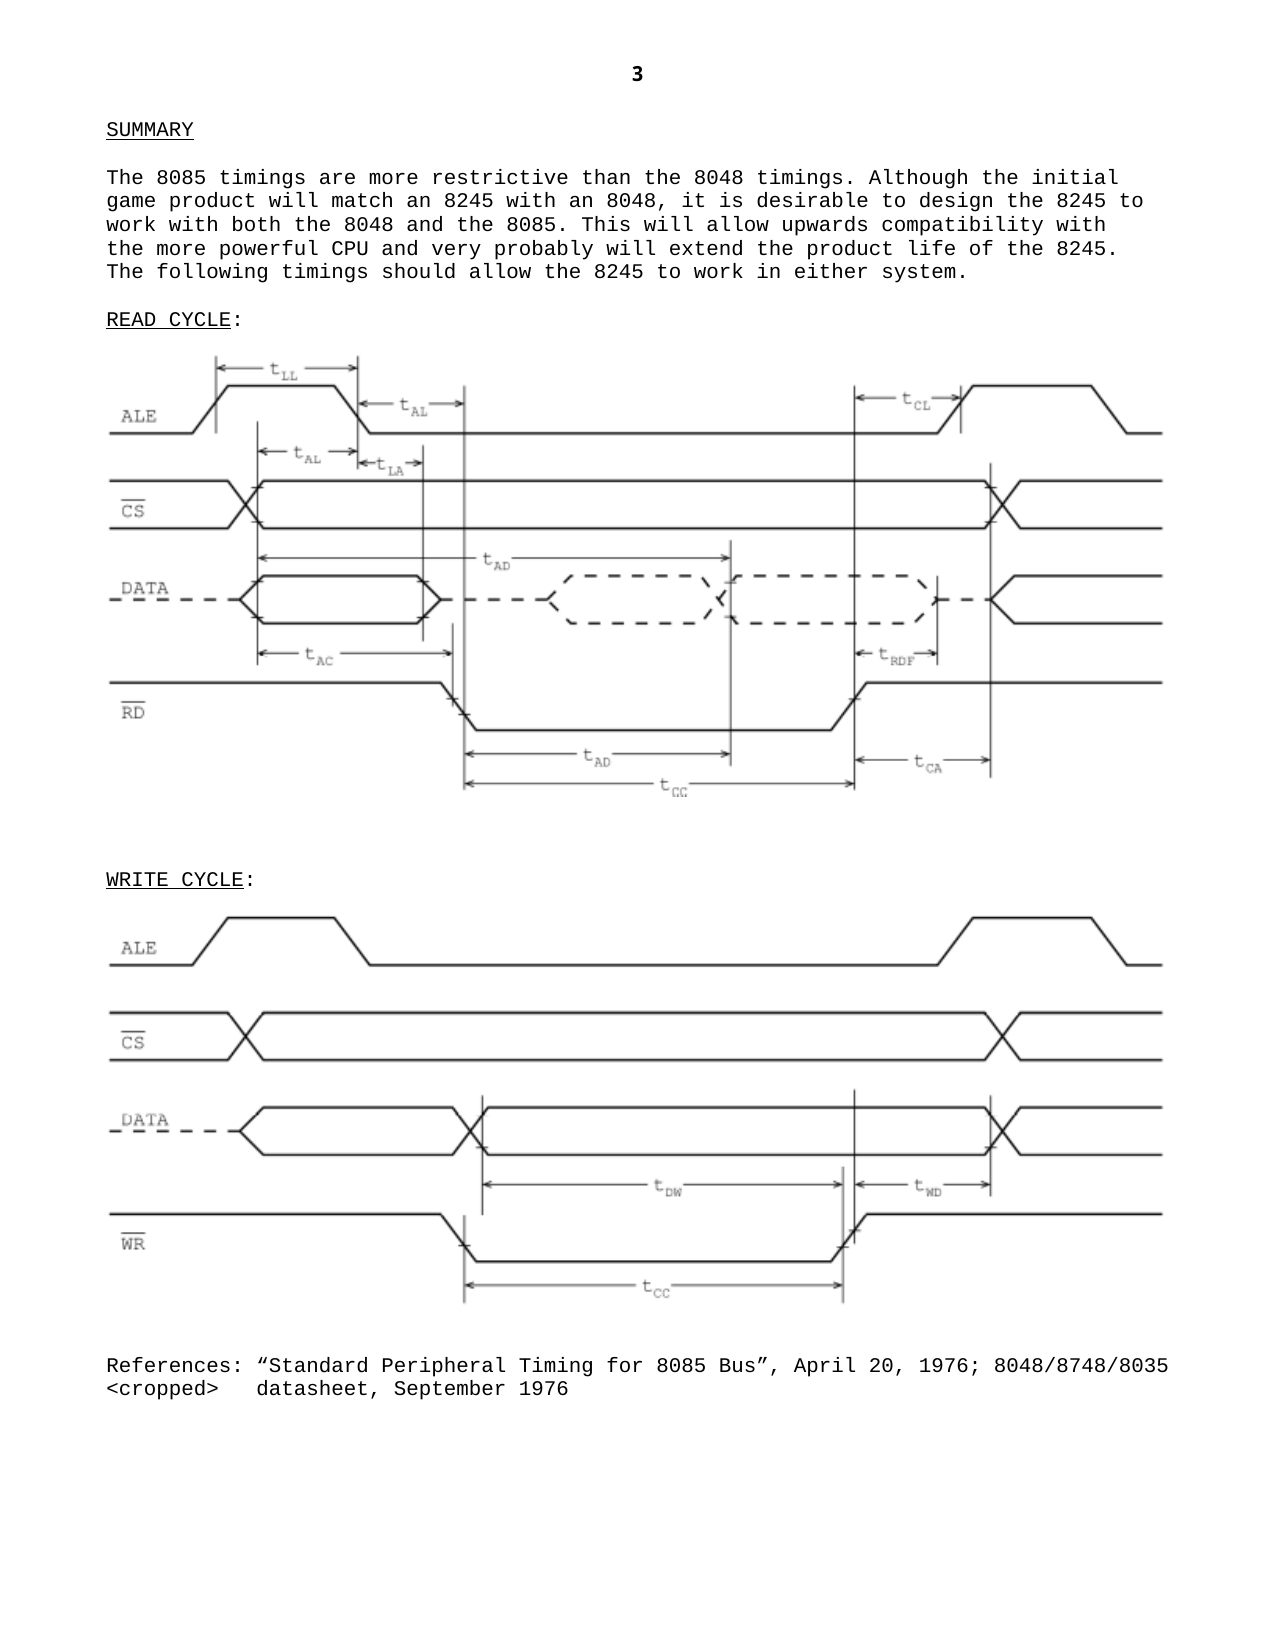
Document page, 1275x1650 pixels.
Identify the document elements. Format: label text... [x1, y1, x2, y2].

text <cropped> datasheet, September 1976 [106, 1377, 1169, 1401]
text the more powerful CPU and very probably will extend the product life of the 8245. [106, 236, 1169, 260]
text The following timings should allow the 8245 to work in either system. [106, 260, 1169, 283]
picture [107, 914, 1168, 1306]
picture [107, 354, 1168, 797]
text SUMMARY [106, 118, 1169, 142]
text work with both the 8048 and the 8085. This will allow upwards compatibility with [106, 213, 1169, 236]
text game product will match an 8245 with an 8048, it is desirable to design the 8245 to [106, 189, 1169, 213]
text READ CYCLE: [106, 307, 1169, 331]
text References: “Standard Peripheral Timing for 8085 Bus”, April 20, 1976; 8048/8748/8035 [106, 1353, 1169, 1377]
text The 8085 timings are more restrictive than the 8048 timings. Although the initial [106, 165, 1169, 189]
text WRITE CYCLE: [106, 867, 1169, 891]
